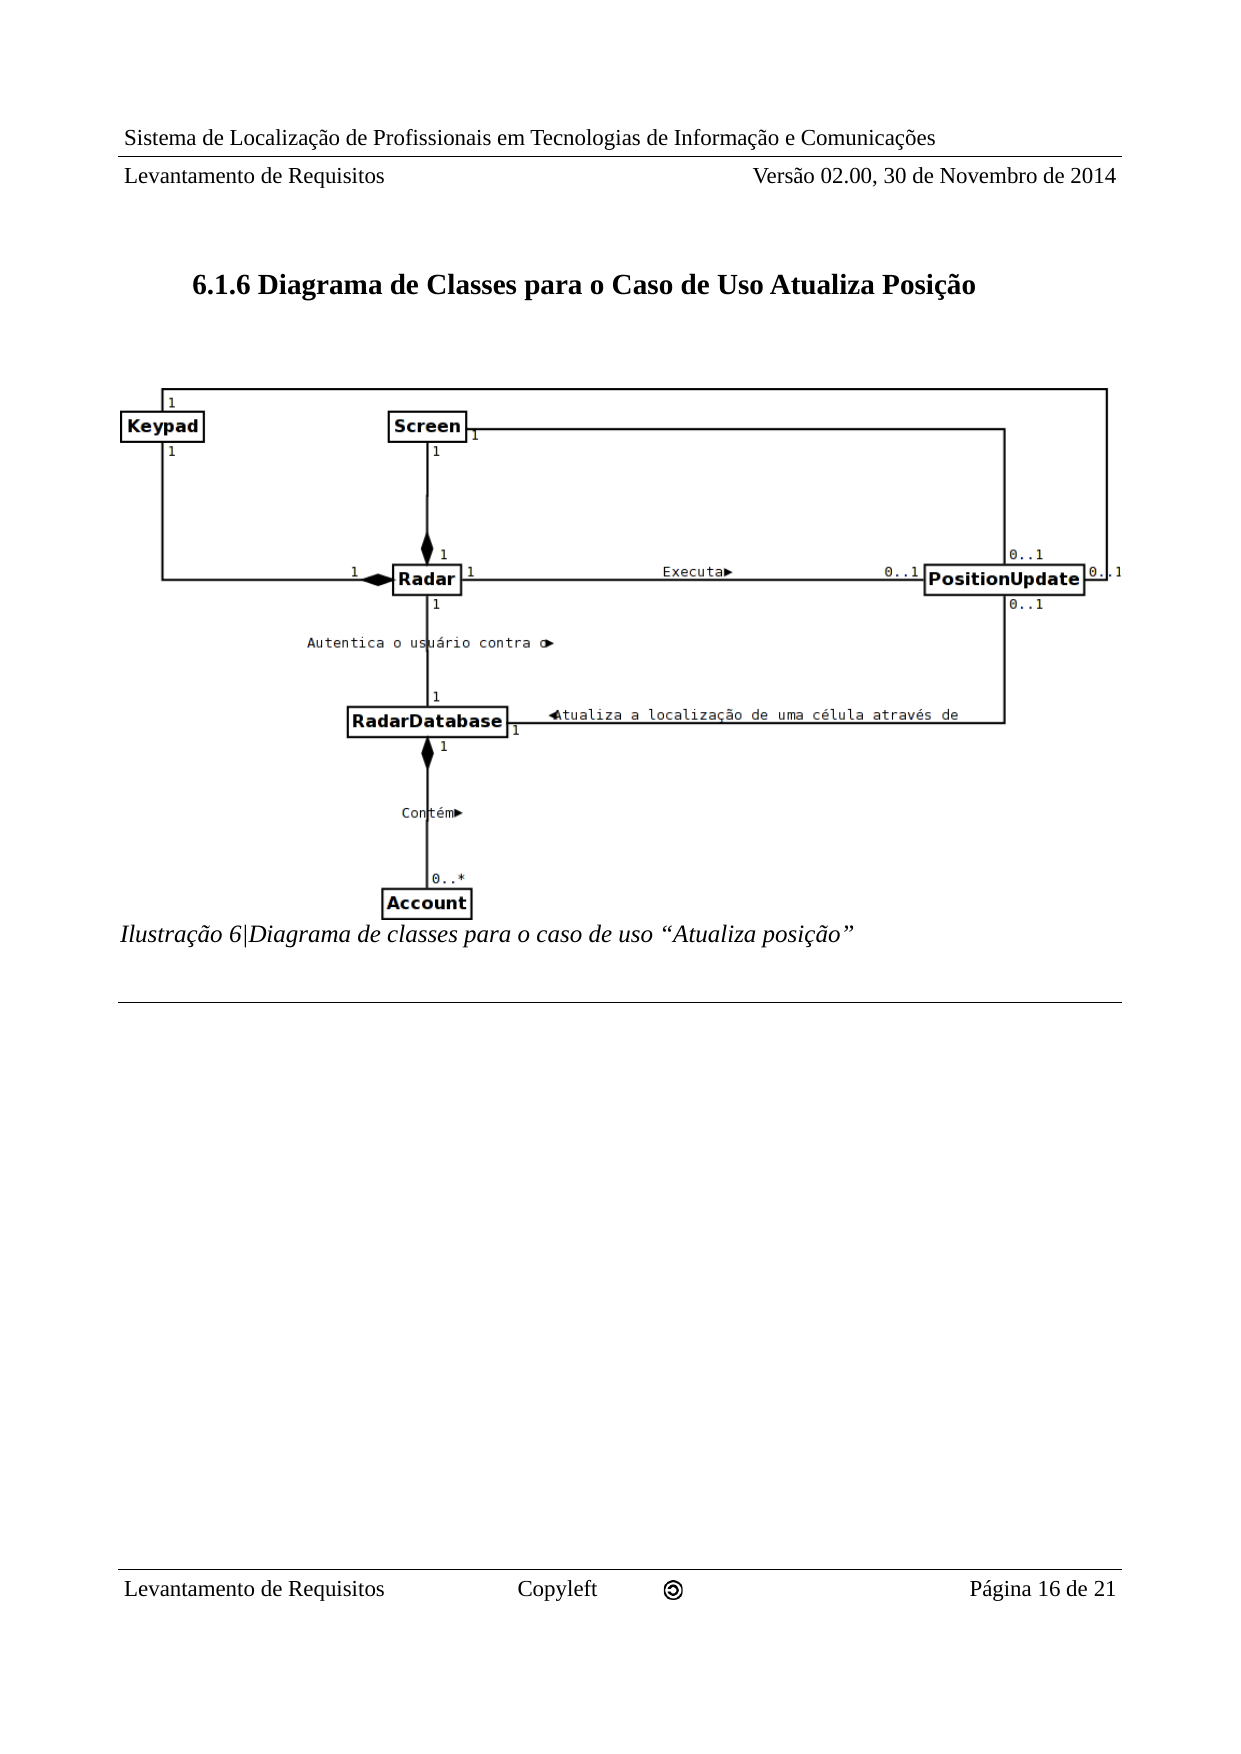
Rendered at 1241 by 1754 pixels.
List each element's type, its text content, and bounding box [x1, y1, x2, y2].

picture [663, 1580, 683, 1600]
subtitle 6.1.6 Diagrama de Classes para o Caso de Uso Atualiza Posição [192, 267, 1122, 334]
text Ilustração 6|Diagrama de classes para o caso de uso “Atualiza posição” [120, 920, 1121, 948]
picture [120, 373, 1121, 920]
